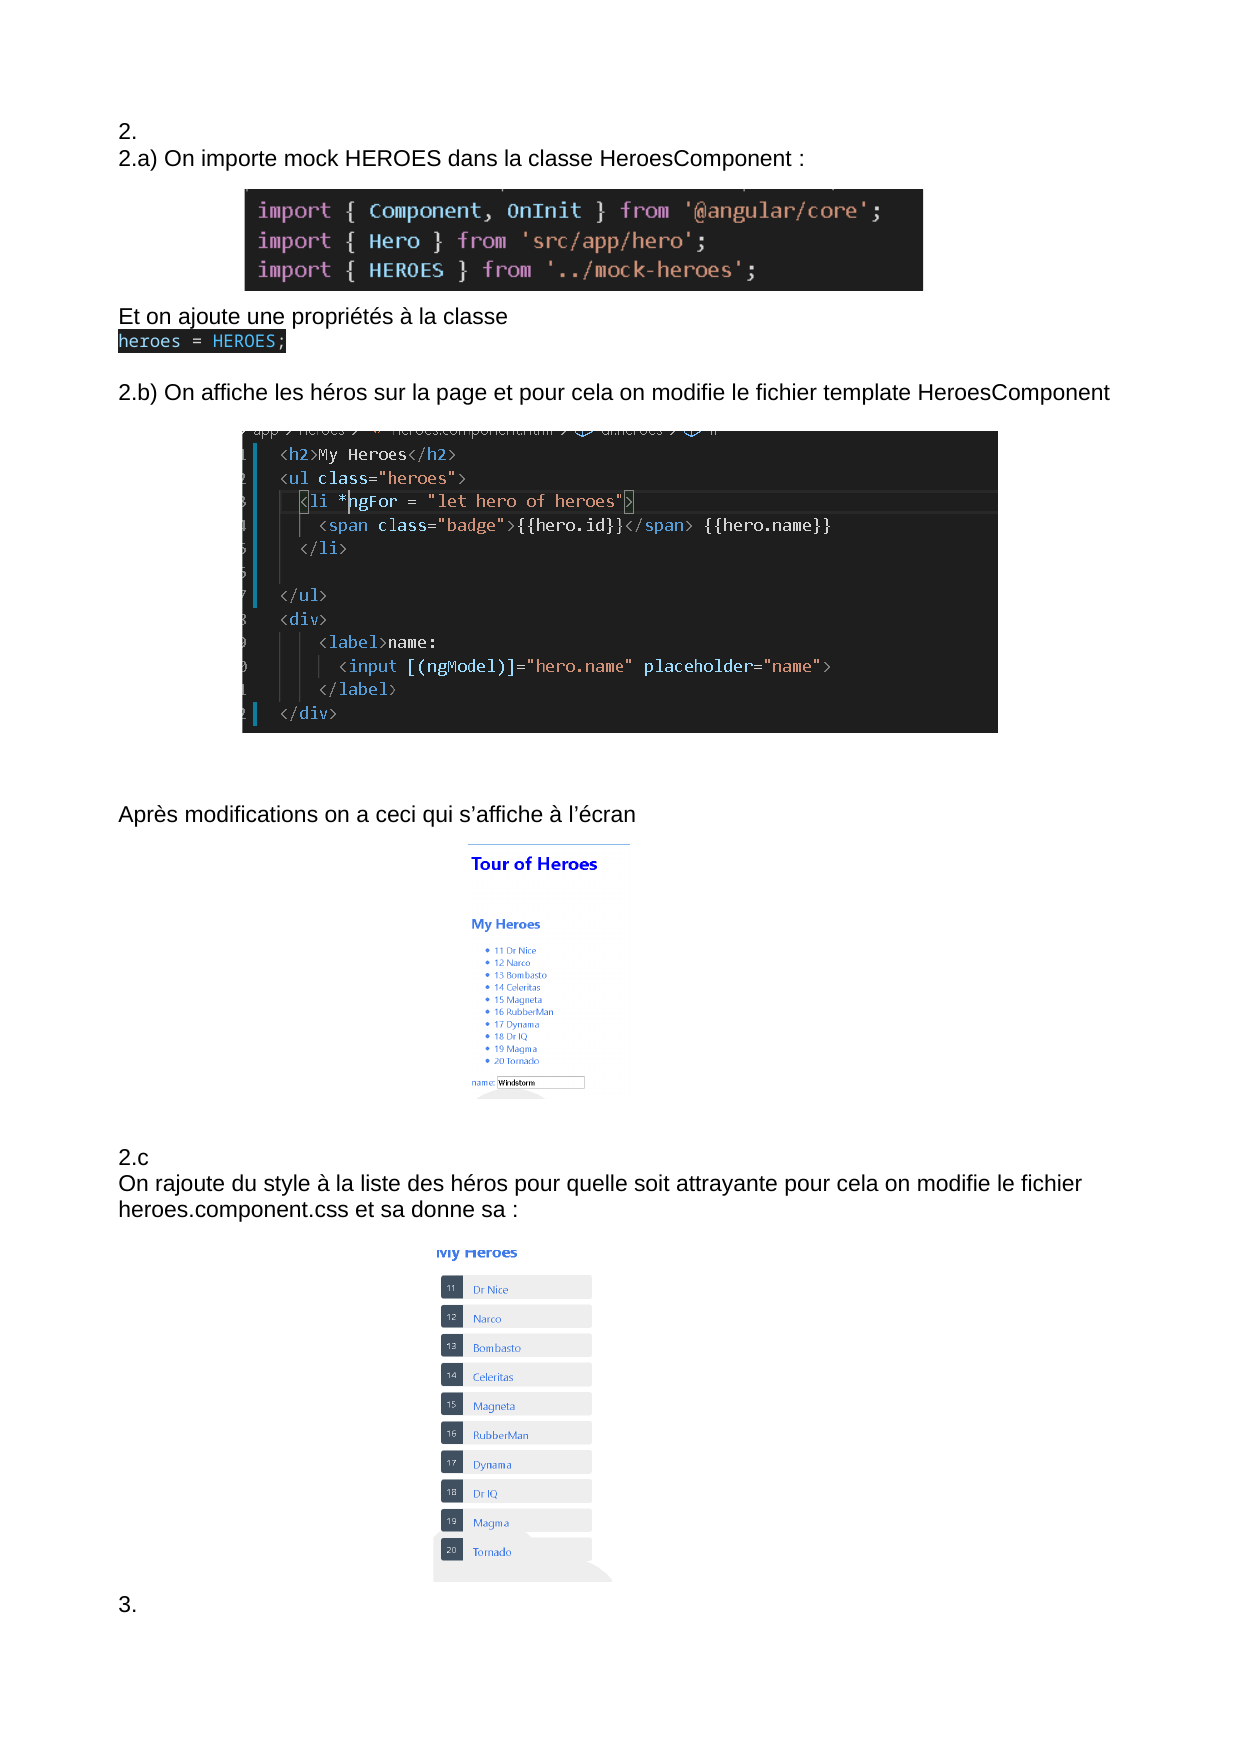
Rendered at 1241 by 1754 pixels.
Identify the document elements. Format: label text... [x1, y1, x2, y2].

text Après modifications on a ceci qui s’affiche à l’écran [118, 801, 1122, 827]
text 2. [118, 118, 1122, 144]
text Et on ajoute une propriétés à la classe [118, 303, 1122, 329]
text heroes = HEROES; [118, 329, 1122, 353]
picture [242, 431, 998, 733]
picture [244, 189, 924, 291]
picture [433, 1250, 612, 1582]
text 2.c [118, 1143, 1122, 1170]
text 2.b) On affiche les héros sur la page et pour cela on modifie le fichier template HeroesComponent [118, 379, 1122, 406]
picture [467, 844, 630, 1099]
text 2.a) On importe mock HEROES dans la classe HeroesComponent : [118, 144, 1122, 171]
text 3. [118, 1591, 1122, 1618]
text On rajoute du style à la liste des héros pour quelle soit attrayante pour cela on modifie le fichier heroes.component.css et sa donne sa : [118, 1170, 1122, 1222]
